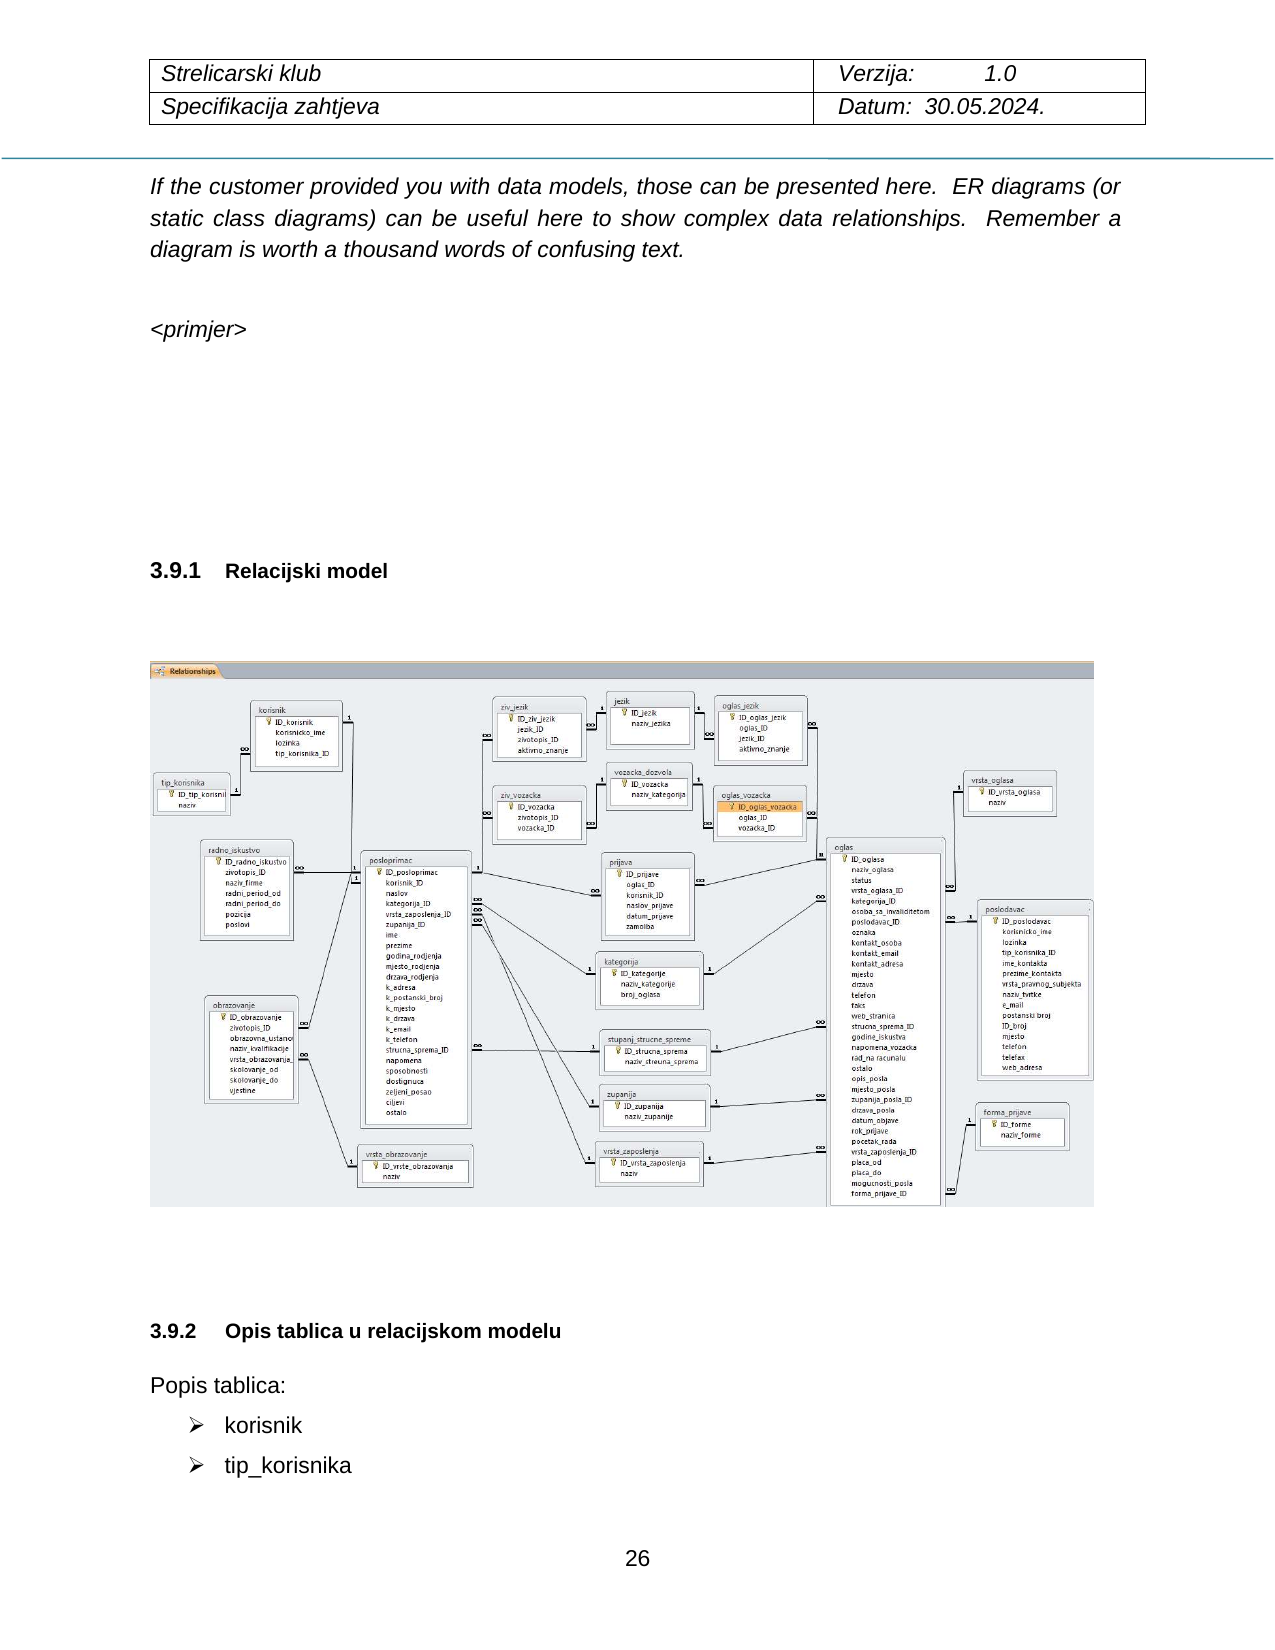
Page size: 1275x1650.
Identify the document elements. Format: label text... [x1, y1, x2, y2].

text If the customer provided you with data models, those can be presented here. ER diagrams (or static class diagrams) can be useful here to show complex data relationships. Remember a diagram is worth a thousand words of confusing text. [150, 173, 1125, 263]
picture [150, 661, 1094, 1207]
subtitle Opis tablica u relacijskom modelu [150, 1319, 1125, 1343]
list korisnik [187, 1412, 1125, 1439]
text <primjer> [150, 316, 1125, 342]
list tip_korisnika [187, 1452, 1125, 1478]
text Popis tablica: [150, 1372, 1125, 1399]
subtitle Relacijski model [150, 557, 1125, 584]
